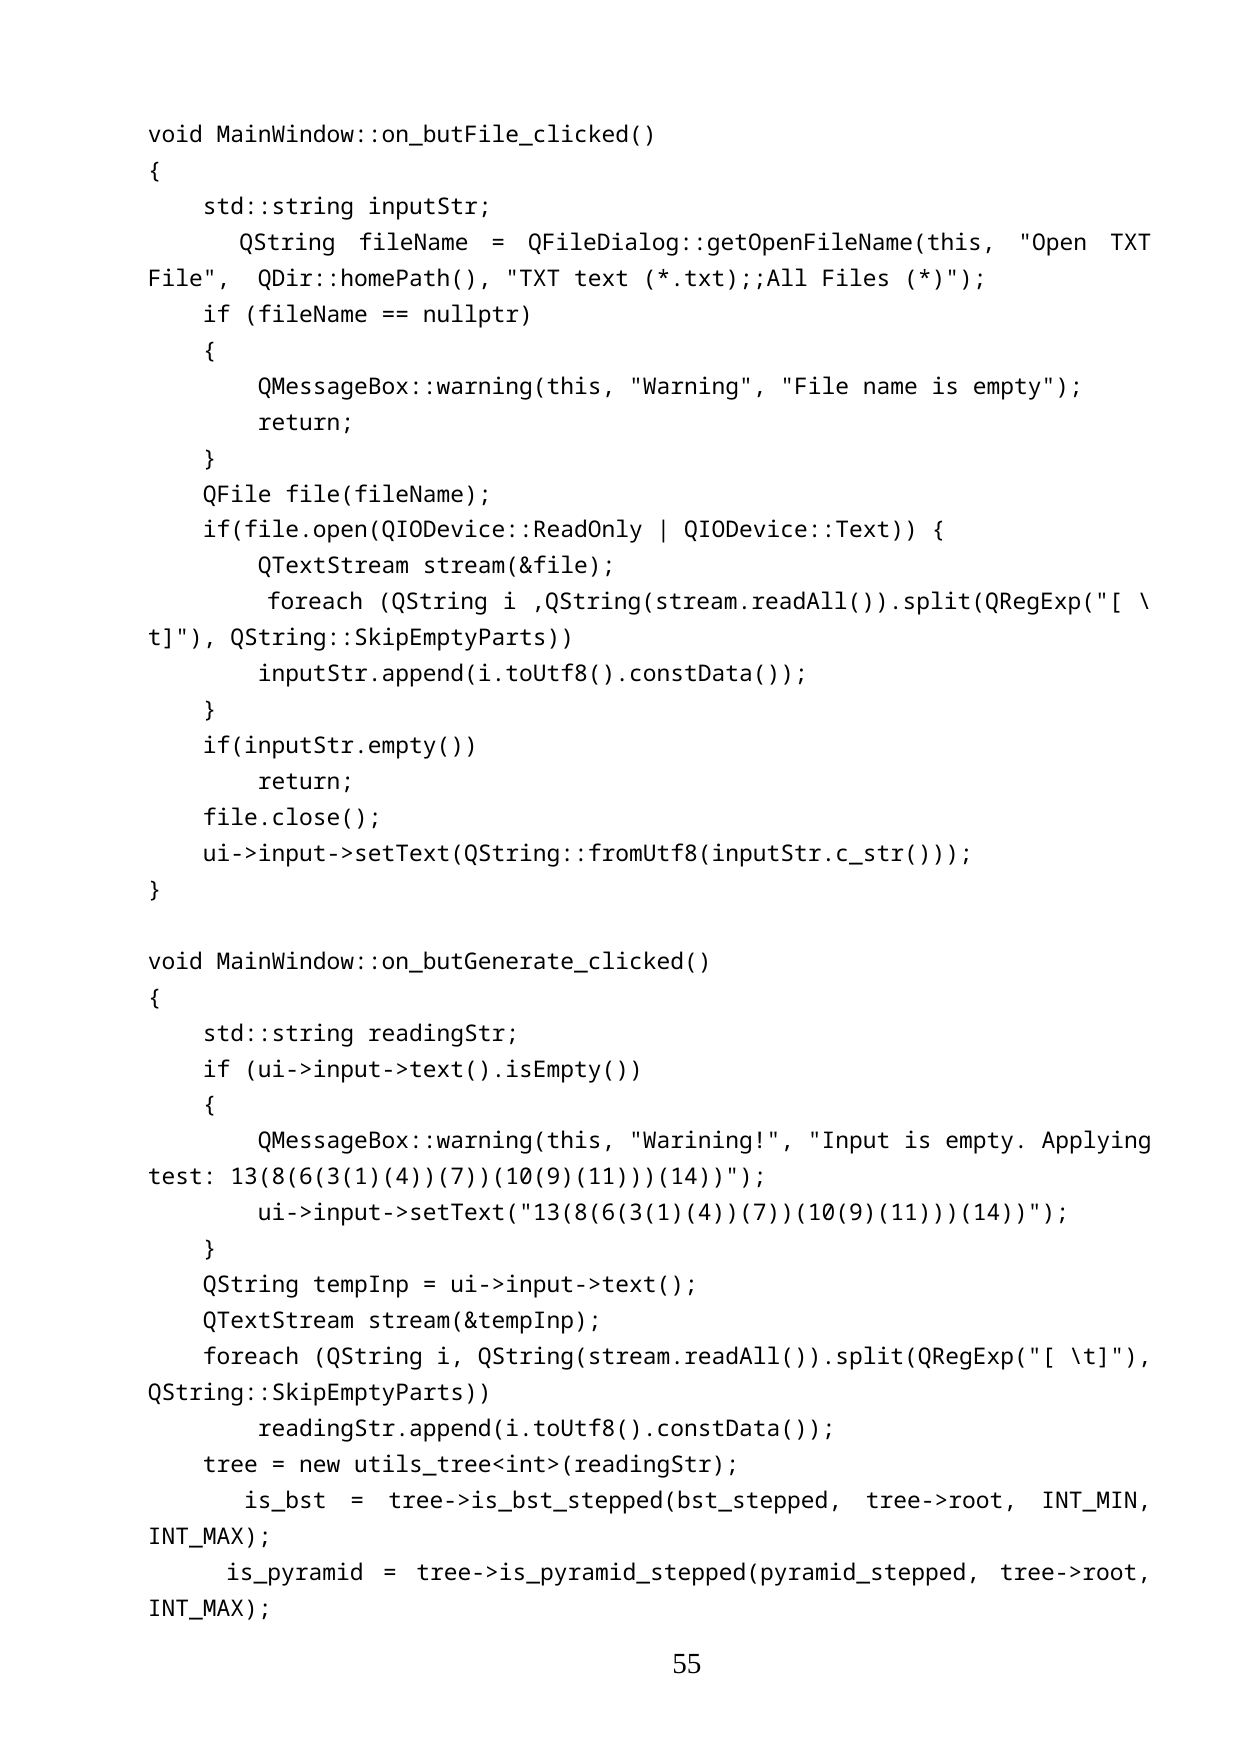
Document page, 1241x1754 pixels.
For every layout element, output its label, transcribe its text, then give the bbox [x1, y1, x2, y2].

text QMessageBox::warning(this, "Warning", "File name is empty"); [148, 370, 1152, 401]
text tree = new utils_tree<int>(readingStr); [148, 1448, 1152, 1479]
text readingStr.append(i.toUtf8().constData()); [148, 1412, 1152, 1443]
text QString tempInp = ui->input->text(); [148, 1268, 1152, 1299]
text { [148, 981, 1152, 1012]
text ui->input->setText("13(8(6(3(1)(4))(7))(10(9)(11)))(14))"); [148, 1196, 1152, 1227]
text QString fileName = QFileDialog::getOpenFileName(this, "Open TXT File", QDir::homePath(), "TXT text (*.txt);;All Files (*)"); [148, 226, 1152, 293]
text QTextStream stream(&tempInp); [148, 1304, 1152, 1335]
text void MainWindow::on_butFile_clicked() [148, 118, 1152, 149]
text file.close(); [148, 801, 1152, 832]
text foreach (QString i ,QString(stream.readAll()).split(QRegExp("[ \t]"), QString::SkipEmptyParts)) [148, 585, 1152, 652]
text foreach (QString i, QString(stream.readAll()).split(QRegExp("[ \t]"), QString::SkipEmptyParts)) [148, 1340, 1152, 1407]
text } [148, 693, 1152, 724]
text if(inputStr.empty()) [148, 729, 1152, 760]
text { [148, 1088, 1152, 1120]
text QFile file(fileName); [148, 477, 1152, 509]
text std::string inputStr; [148, 190, 1152, 221]
text is_pyramid = tree->is_pyramid_stepped(pyramid_stepped, tree->root, INT_MAX); [148, 1556, 1152, 1623]
text return; [148, 406, 1152, 437]
text if (ui->input->text().isEmpty()) [148, 1052, 1152, 1084]
text ui->input->setText(QString::fromUtf8(inputStr.c_str())); [148, 837, 1152, 868]
text } [148, 442, 1152, 473]
text is_bst = tree->is_bst_stepped(bst_stepped, tree->root, INT_MIN, INT_MAX); [148, 1484, 1152, 1551]
text } [148, 1232, 1152, 1263]
text inputStr.append(i.toUtf8().constData()); [148, 657, 1152, 688]
text QTextStream stream(&file); [148, 549, 1152, 581]
text { [148, 334, 1152, 365]
text return; [148, 765, 1152, 796]
text void MainWindow::on_butGenerate_clicked() [148, 945, 1152, 976]
text } [148, 873, 1152, 904]
text std::string readingStr; [148, 1017, 1152, 1048]
text QMessageBox::warning(this, "Warining!", "Input is empty. Applying test: 13(8(6(3(1)(4))(7))(10(9)(11)))(14))"); [148, 1124, 1152, 1192]
text if(file.open(QIODevice::ReadOnly | QIODevice::Text)) { [148, 513, 1152, 545]
text { [148, 154, 1152, 185]
text if (fileName == nullptr) [148, 298, 1152, 329]
